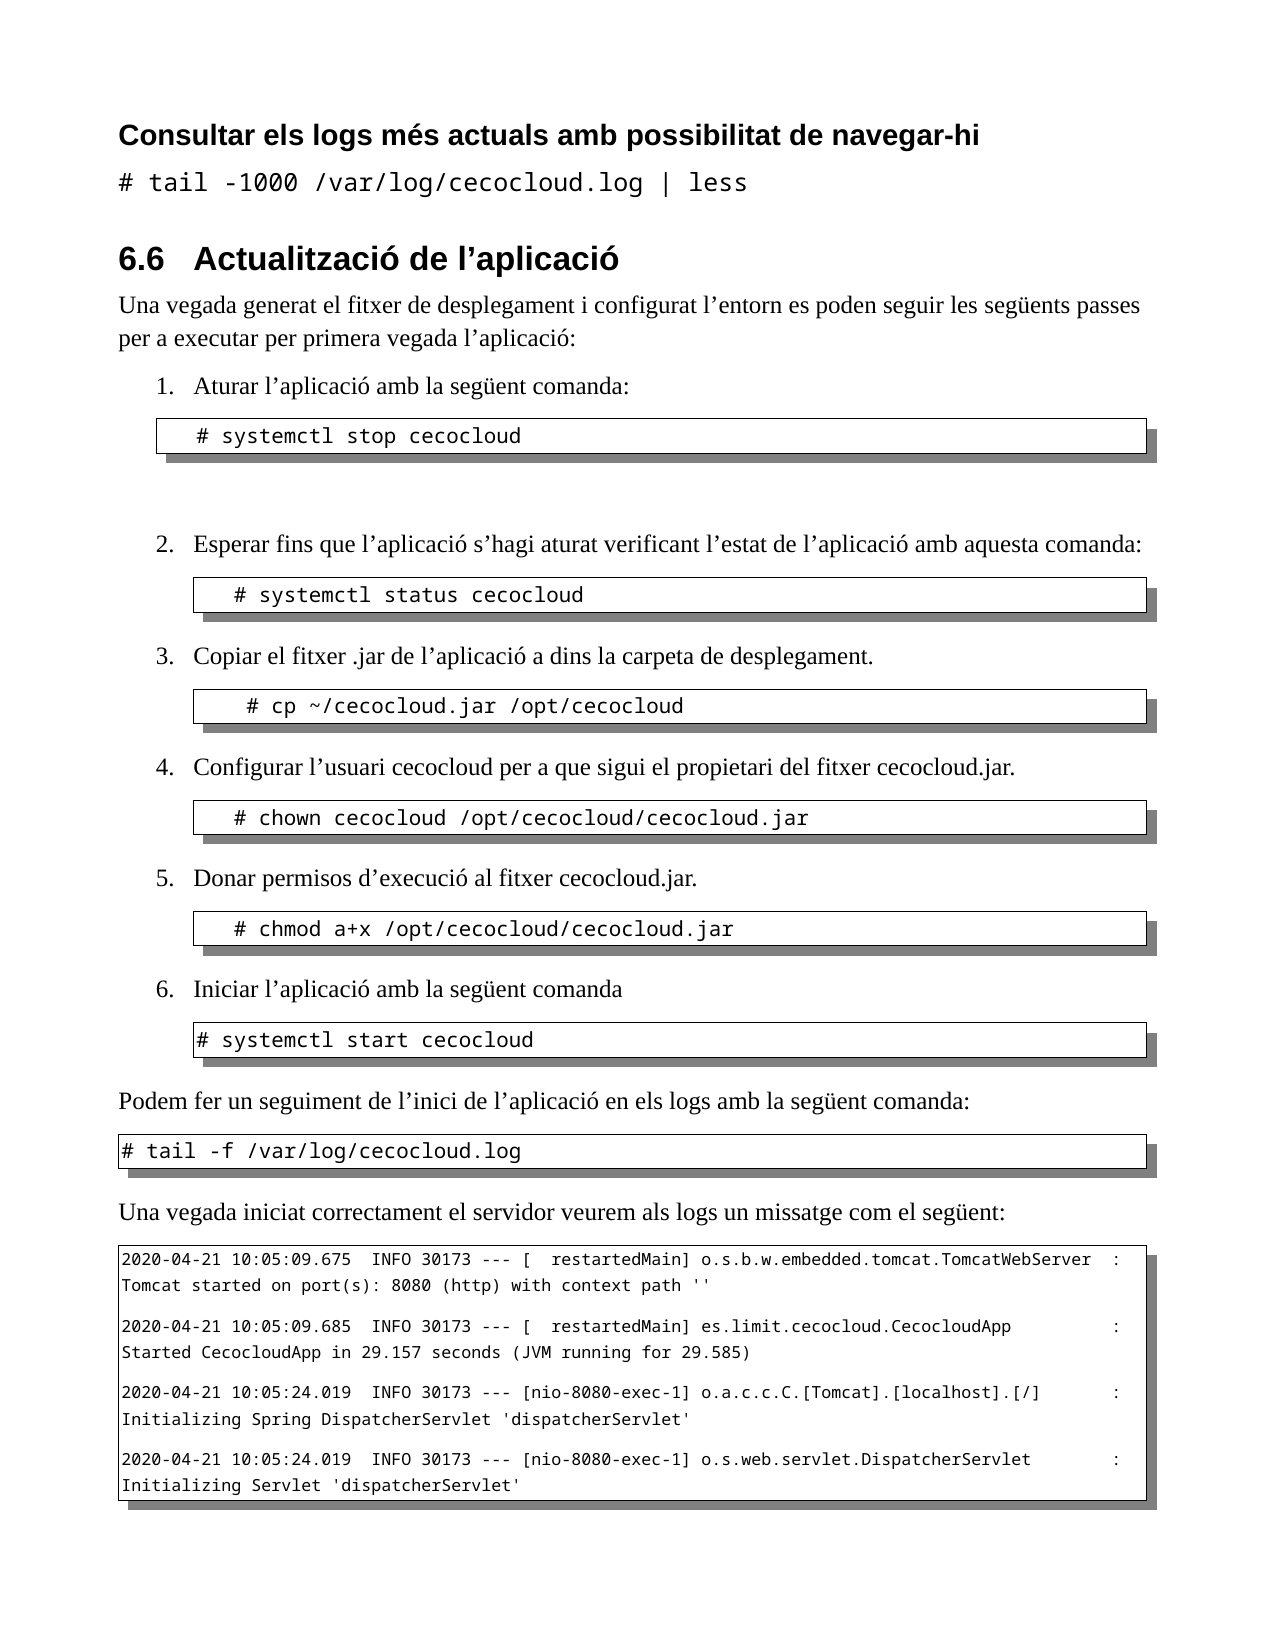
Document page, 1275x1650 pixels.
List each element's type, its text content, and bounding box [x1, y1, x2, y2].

subtitle Actualització de l’aplicació [118, 239, 1157, 278]
list # cp ~/cecocloud.jar /opt/cecocloud [194, 690, 1146, 723]
text 2020-04-21 10:05:24.019 INFO 30173 --- [nio-8080-exec-1] o.a.c.c.C.[Tomcat].[localhost].[/] : Initializing Spring DispatcherServlet 'dispatcherServlet' [119, 1378, 1146, 1430]
list # chown cecocloud /opt/cecocloud/cecocloud.jar [194, 801, 1146, 834]
list Esperar fins que l’aplicació s’hagi aturat verificant l’estat de l’aplicació amb aquesta comanda: [156, 529, 1157, 558]
text 2020-04-21 10:05:09.685 INFO 30173 --- [ restartedMain] es.limit.cecocloud.CecocloudApp : Started CecocloudApp in 29.157 seconds (JVM running for 29.585) [119, 1311, 1146, 1363]
text 2020-04-21 10:05:24.019 INFO 30173 --- [nio-8080-exec-1] o.s.web.servlet.DispatcherServlet : Initializing Servlet 'dispatcherServlet' [119, 1445, 1146, 1499]
text 2020-04-21 10:05:09.675 INFO 30173 --- [ restartedMain] o.s.b.w.embedded.tomcat.TomcatWebServer : Tomcat started on port(s): 8080 (http) with context path '' [119, 1246, 1146, 1296]
list # systemctl stop cecocloud [157, 419, 1146, 453]
list Copiar el fitxer .jar de l’aplicació a dins la carpeta de desplegament. [156, 641, 1157, 669]
text Podem fer un seguiment de l’inici de l’aplicació en els logs amb la següent comanda: [118, 1086, 1157, 1114]
list # chmod a+x /opt/cecocloud/cecocloud.jar [194, 912, 1146, 945]
text Una vegada iniciat correctament el servidor veurem als logs un missatge com el següent: [118, 1197, 1157, 1226]
list Aturar l’aplicació amb la següent comanda: [156, 371, 1157, 399]
text # tail -1000 /var/log/cecocloud.log | less [118, 164, 1157, 198]
list Donar permisos d’execució al fitxer cecocloud.jar. [156, 863, 1157, 892]
list Iniciar l’aplicació amb la següent comanda [156, 974, 1157, 1003]
list Configurar l’usuari cecocloud per a que sigui el propietari del fitxer cecocloud.jar. [156, 752, 1157, 781]
text Una vegada generat el fitxer de desplegament i configurat l’entorn es poden seguir les següents passes per a executar per primera vegada l’aplicació: [118, 290, 1157, 352]
subtitle Consultar els logs més actuals amb possibilitat de navegar-hi [118, 118, 1157, 152]
text # tail -f /var/log/cecocloud.log [119, 1135, 1146, 1168]
list # systemctl status cecocloud [194, 578, 1146, 612]
text # systemctl start cecocloud [194, 1023, 1146, 1057]
